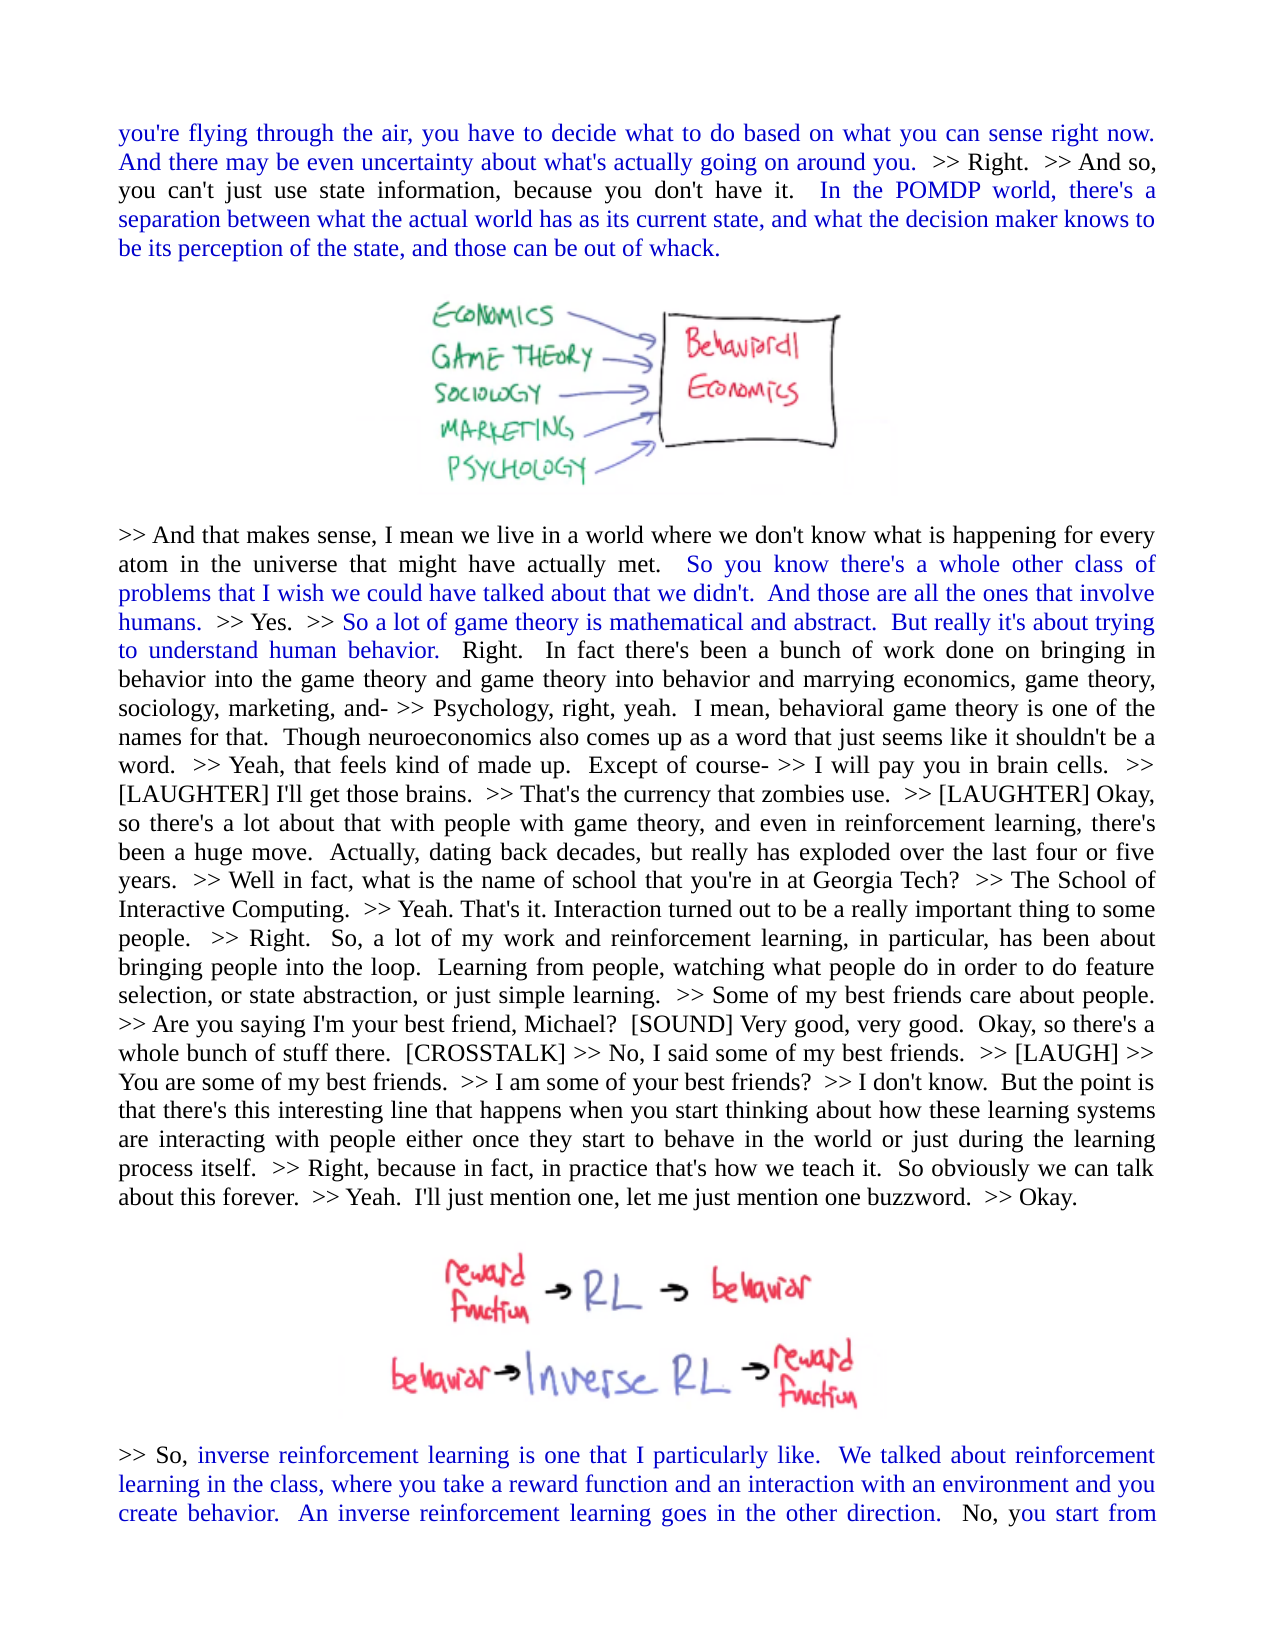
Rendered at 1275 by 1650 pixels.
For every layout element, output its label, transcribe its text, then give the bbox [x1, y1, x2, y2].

text >> So, inverse reinforcement learning is one that I particularly like. We talked about reinforcement learning in the class, where you take a reward function and an interaction with an environment and you create behavior. An inverse reinforcement learning goes in the other direction. No, you start from [118, 1441, 1157, 1527]
text >> And that makes sense, I mean we live in a world where we don't know what is happening for every atom in the universe that might have actually met. So you know there's a whole other class of problems that I wish we could have talked about that we didn't. And those are all the ones that involve humans. >> Yes. >> So a lot of game theory is mathematical and abstract. But really it's about trying to understand human behavior. Right. In fact there's been a bunch of work done on bringing in behavior into the game theory and game theory into behavior and marrying economics, game theory, sociology, marketing, and- >> Psychology, right, yeah. I mean, behavioral game theory is one of the names for that. Though neuroeconomics also comes up as a word that just seems like it shouldn't be a word. >> Yeah, that feels kind of made up. Except of course- >> I will pay you in brain cells. >> [LAUGHTER] I'll get those brains. >> That's the currency that zombies use. >> [LAUGHTER] Okay, so there's a lot about that with people with game theory, and even in reinforcement learning, there's been a huge move. Actually, dating back decades, but really has exploded over the last four or five years. >> Well in fact, what is the name of school that you're in at Georgia Tech? >> The School of Interactive Computing. >> Yeah. That's it. Interaction turned out to be a really important thing to some people. >> Right. So, a lot of my work and reinforcement learning, in particular, has been about bringing people into the loop. Learning from people, watching what people do in order to do feature selection, or state abstraction, or just simple learning. >> Some of my best friends care about people. >> Are you saying I'm your best friend, Michael? [SOUND] Very good, very good. Okay, so there's a whole bunch of stuff there. [CROSSTALK] >> No, I said some of my best friends. >> [LAUGH] >> You are some of my best friends. >> I am some of your best friends? >> I don't know. But the point is that there's this interesting line that happens when you start thinking about how these learning systems are interacting with people either once they start to behave in the world or just during the learning process itself. >> Right, because in fact, in practice that's how we teach it. So obviously we can talk about this forever. >> Yeah. I'll just mention one, let me just mention one buzzword. >> Okay. [118, 521, 1157, 1211]
text you're flying through the air, you have to decide what to do based on what you can sense right now. And there may be even uncertainty about what's actually going on around you. >> Right. >> And so, you can't just use state information, because you don't have it. In the POMDP world, there's a separation between what the actual world has as its current state, and what the decision maker knows to be its perception of the state, and those can be out of whack. [118, 118, 1157, 262]
picture [356, 290, 919, 496]
picture [338, 1239, 937, 1419]
